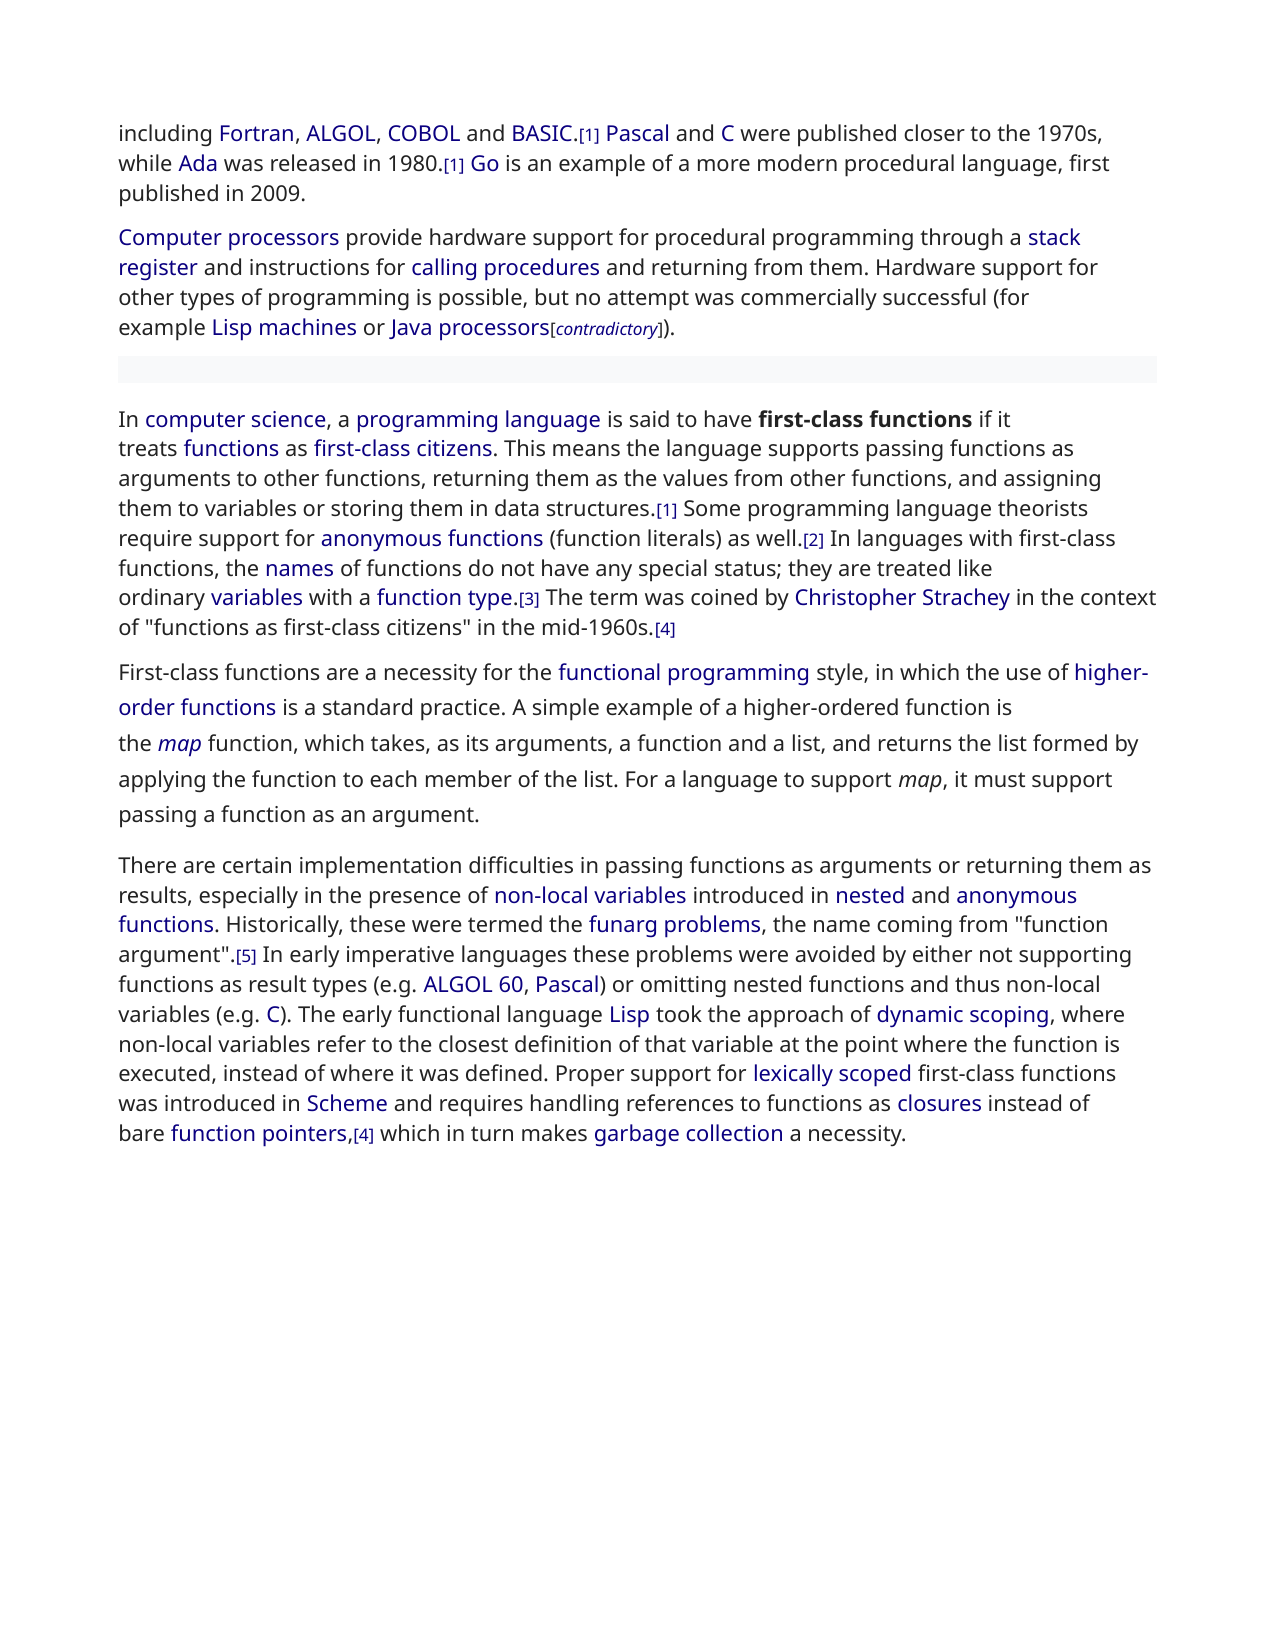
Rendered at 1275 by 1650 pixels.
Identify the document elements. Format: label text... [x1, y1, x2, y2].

text including Fortran, ALGOL, COBOL and BASIC.[1] Pascal and C were published closer to the 1970s, while Ada was released in 1980.[1] Go is an example of a more modern procedural language, first published in 2009. [118, 118, 1157, 207]
text In computer science, a programming language is said to have first-class functions if it treats functions as first-class citizens. This means the language supports passing functions as arguments to other functions, returning them as the values from other functions, and assigning them to variables or storing them in data structures.[1] Some programming language theorists require support for anonymous functions (function literals) as well.[2] In languages with first-class functions, the names of functions do not have any special status; they are treated like ordinary variables with a function type.[3] The term was coined by Christopher Strachey in the context of "functions as first-class citizens" in the mid-1960s.[4] [118, 404, 1157, 642]
text There are certain implementation difficulties in passing functions as arguments or returning them as results, especially in the presence of non-local variables introduced in nested and anonymous functions. Historically, these were termed the funarg problems, the name coming from "function argument".[5] In early imperative languages these problems were avoided by either not supporting functions as result types (e.g. ALGOL 60, Pascal) or omitting nested functions and thus non-local variables (e.g. C). The early functional language Lisp took the approach of dynamic scoping, where non-local variables refer to the closest definition of that variable at the point where the function is executed, instead of where it was defined. Proper support for lexically scoped first-class functions was introduced in Scheme and requires handling references to functions as closures instead of bare function pointers,[4] which in turn makes garbage collection a necessity. [118, 850, 1157, 1148]
text Computer processors provide hardware support for procedural programming through a stack register and instructions for calling procedures and returning from them. Hardware support for other types of programming is possible, but no attempt was commercially successful (for example Lisp machines or Java processors[contradictory]). [118, 222, 1157, 341]
text First-class functions are a necessity for the functional programming style, in which the use of higher-order functions is a standard practice. A simple example of a higher-ordered function is the map function, which takes, as its arguments, a function and a list, and returns the list formed by applying the function to each member of the list. For a language to support map, it must support passing a function as an argument. [118, 657, 1157, 829]
